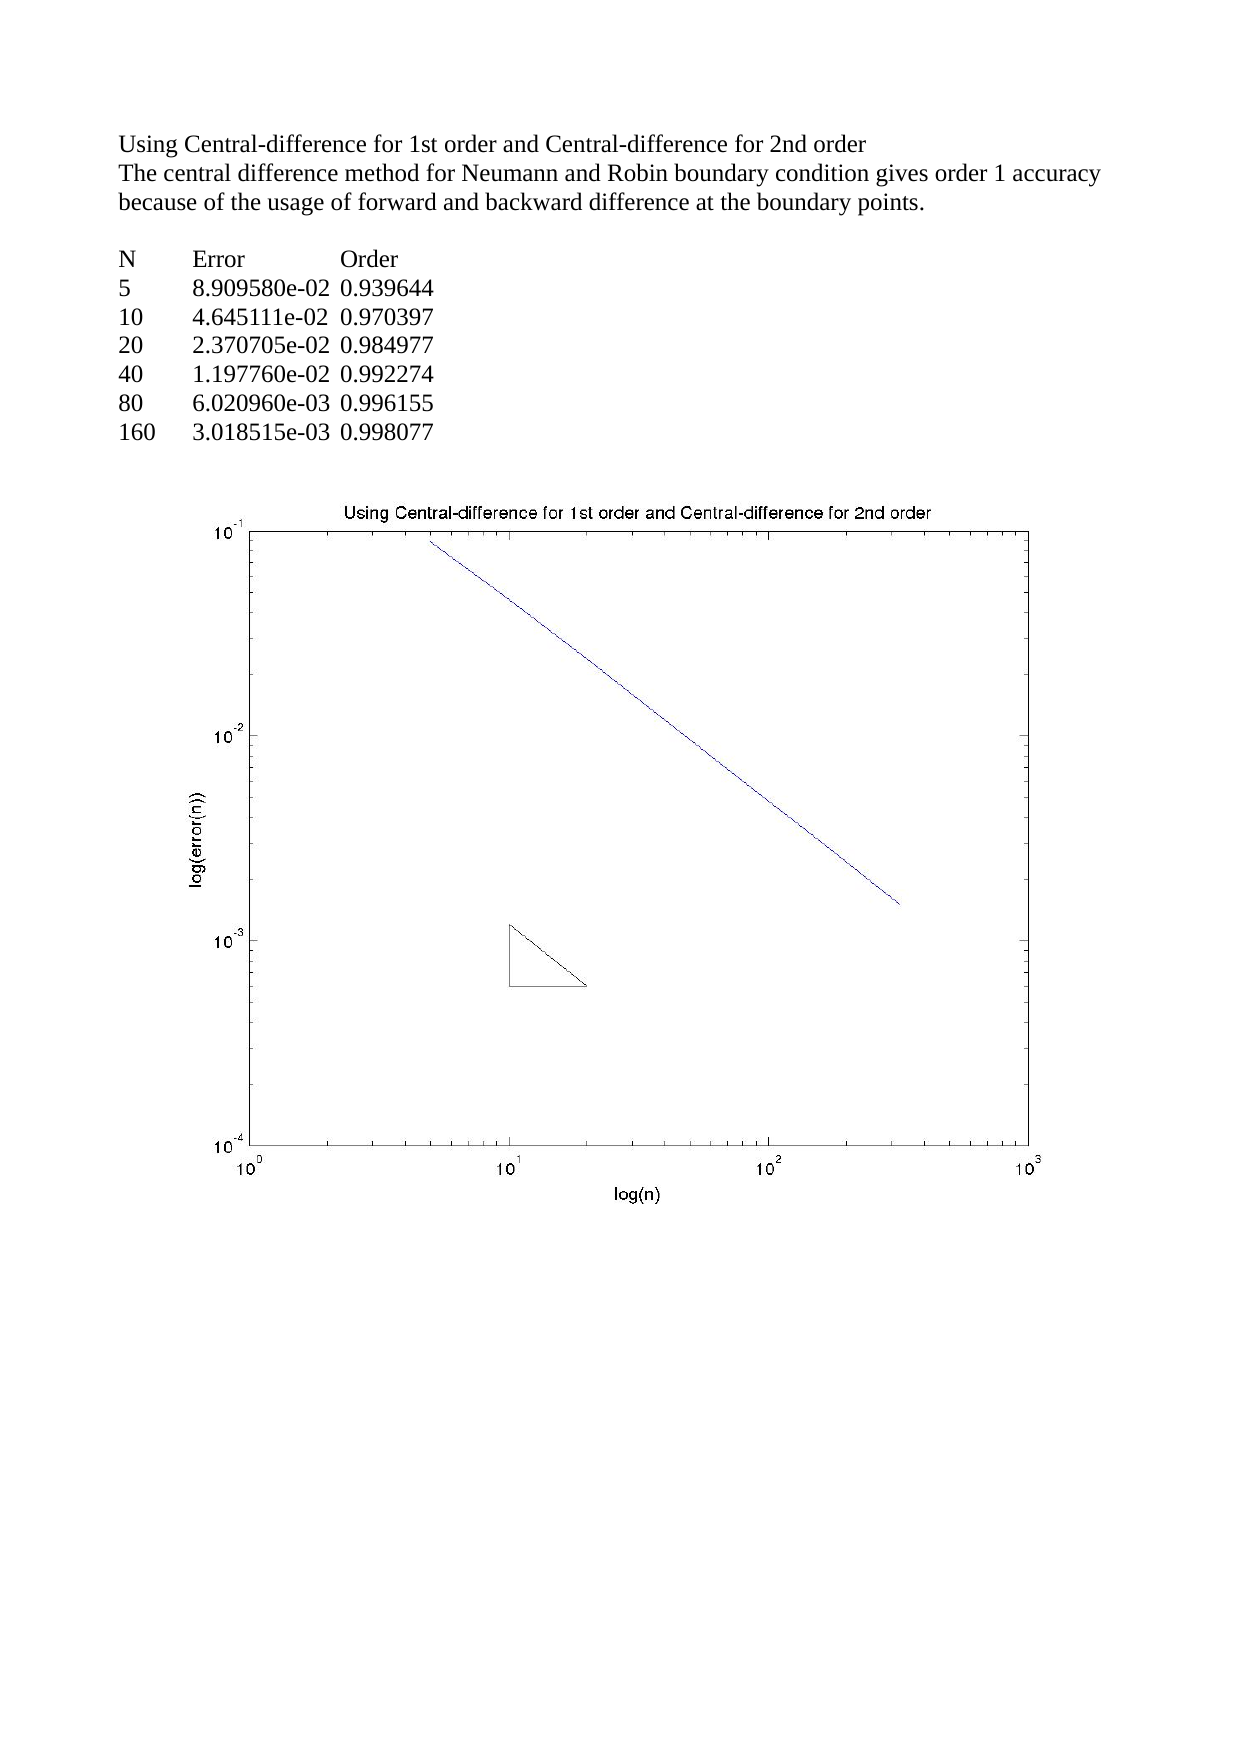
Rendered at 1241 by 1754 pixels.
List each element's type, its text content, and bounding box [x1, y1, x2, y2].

text 80 6.020960e-03 0.996155 [118, 388, 1122, 417]
text The central difference method for Neumann and Robin boundary condition gives order 1 accuracy because of the usage of forward and backward difference at the boundary points. [118, 158, 1122, 215]
text 5 8.909580e-02 0.939644 [118, 273, 1122, 302]
text 10 4.645111e-02 0.970397 [118, 302, 1122, 330]
text N Error Order [118, 244, 1122, 273]
text 40 1.197760e-02 0.992274 [118, 359, 1122, 388]
text 20 2.370705e-02 0.984977 [118, 330, 1122, 359]
picture [118, 474, 1123, 1228]
text 160 3.018515e-03 0.998077 [118, 417, 1122, 445]
text Using Central-difference for 1st order and Central-difference for 2nd order [118, 129, 1122, 158]
